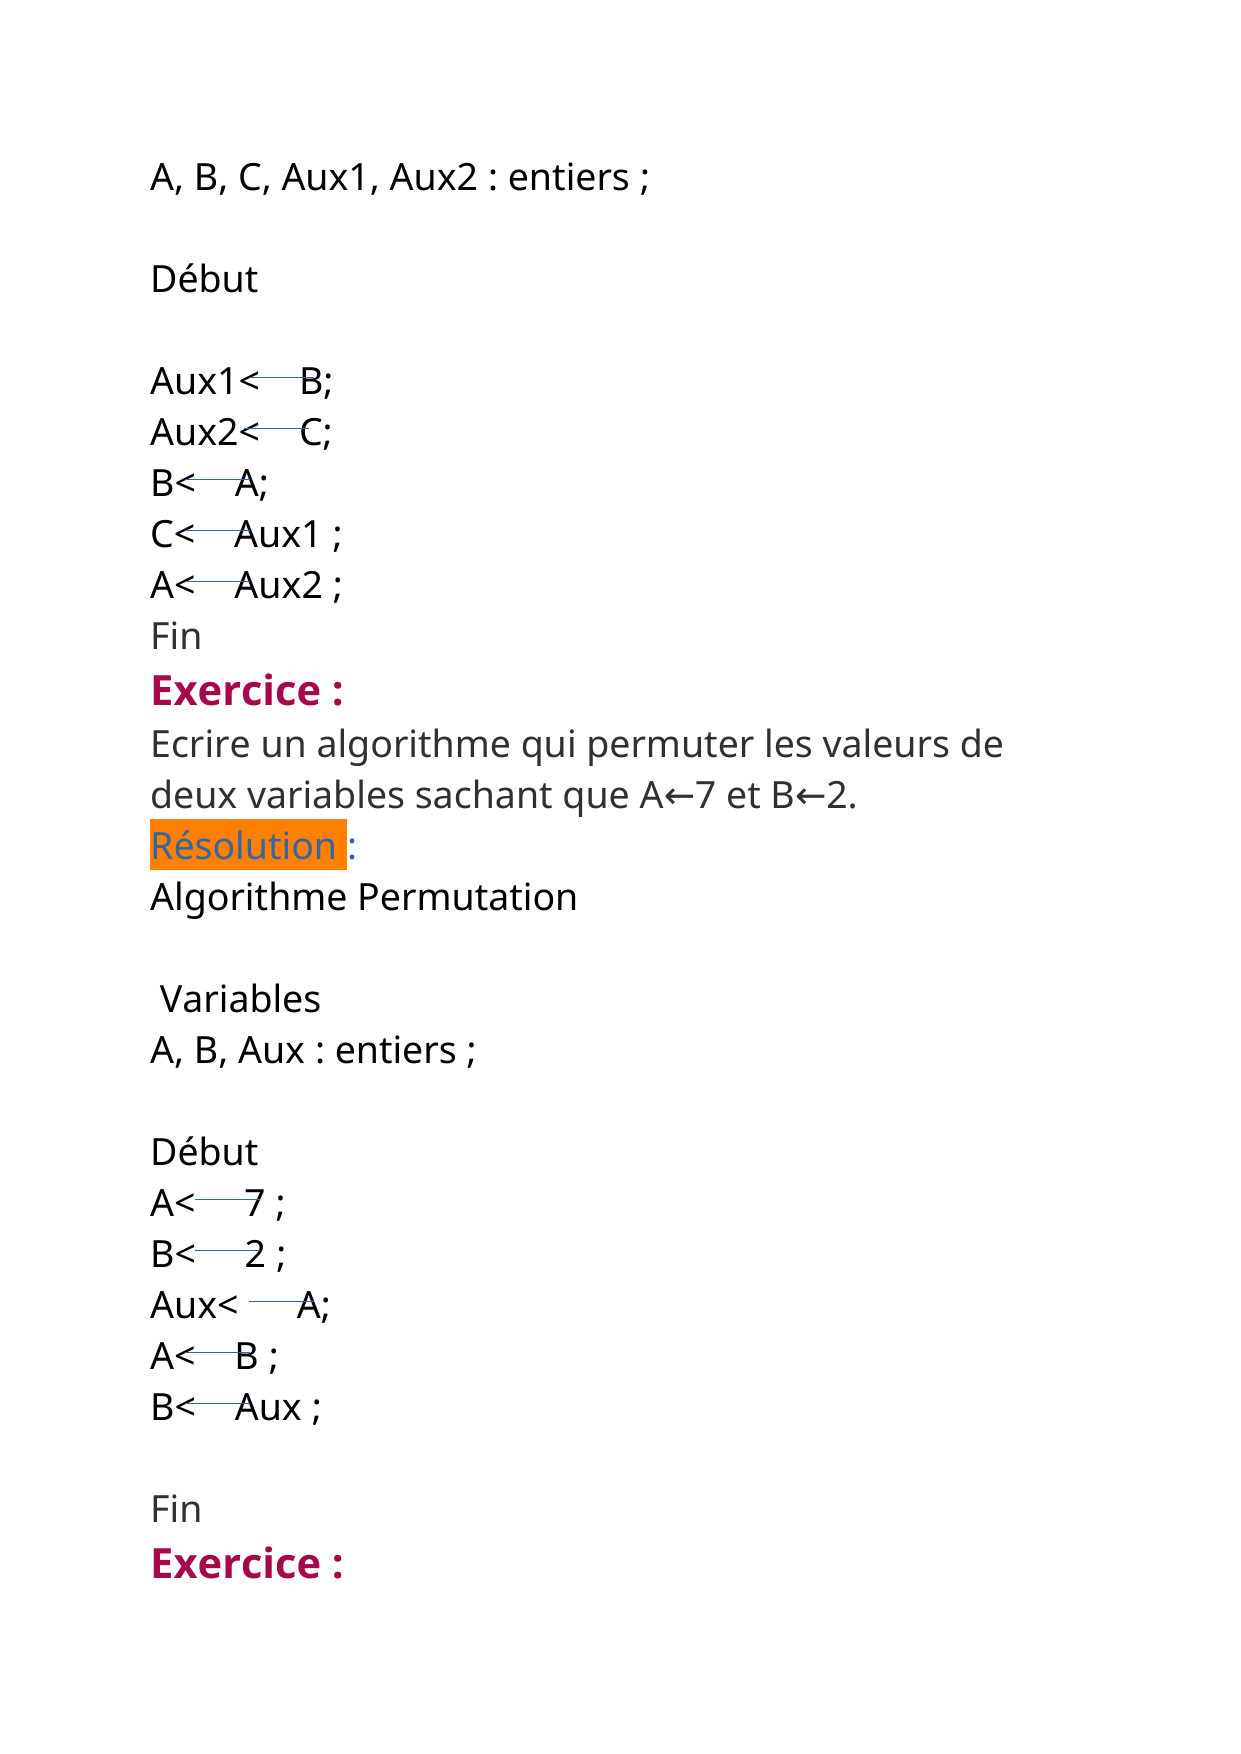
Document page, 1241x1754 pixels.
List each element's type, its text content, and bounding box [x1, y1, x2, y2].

text Aux2< C; [150, 405, 1090, 456]
text B< A; [150, 456, 1090, 507]
text C< Aux1 ; [150, 507, 1090, 558]
text B< 2 ; [150, 1228, 1090, 1279]
text Algorithme Permutation [150, 870, 1090, 921]
text Aux< A; [150, 1279, 1090, 1330]
text A< B ; [150, 1330, 1090, 1381]
text A, B, Aux : entiers ; [150, 1023, 1090, 1074]
text A< Aux2 ; [150, 558, 1090, 609]
text Variables [150, 972, 1090, 1023]
text Fin [150, 1483, 1090, 1534]
text Début [150, 252, 1090, 303]
text A, B, C, Aux1, Aux2 : entiers ; [150, 150, 1090, 201]
text B< Aux ; [150, 1381, 1090, 1432]
text Ecrire un algorithme qui permuter les valeurs de deux variables sachant que A←7 et B←2. [150, 717, 1090, 819]
text Début [150, 1126, 1090, 1177]
text Exercice : [150, 1534, 1090, 1591]
text Fin [150, 609, 1090, 660]
text Résolution : [150, 819, 1090, 870]
text Aux1< B; [150, 354, 1090, 405]
text A< 7 ; [150, 1177, 1090, 1228]
text Exercice : [150, 660, 1090, 717]
